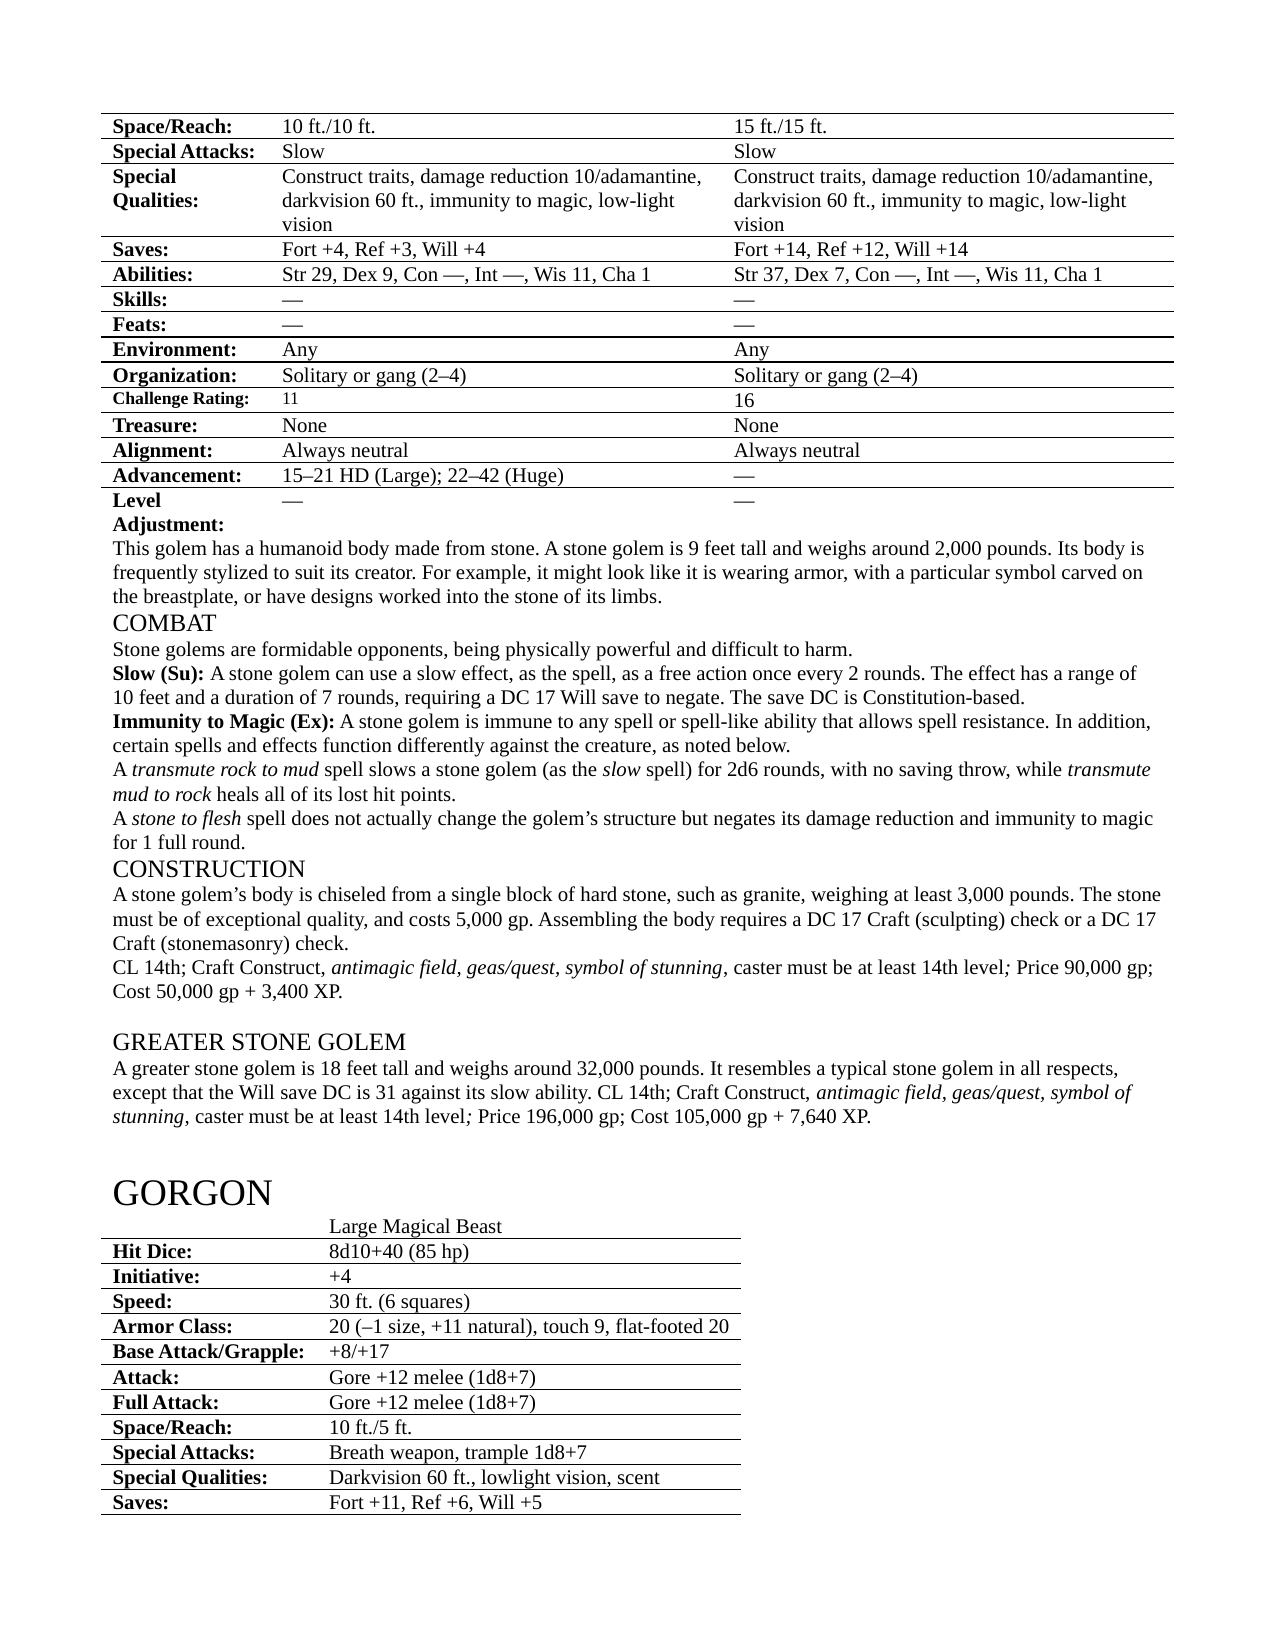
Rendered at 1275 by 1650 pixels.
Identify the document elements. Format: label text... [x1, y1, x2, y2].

text Immunity to Magic (Ex): A stone golem is immune to any spell or spell-like ability that allows spell resistance. In addition, certain spells and effects function differently against the creature, as noted below. [112, 709, 1162, 757]
table_cell Any [271, 338, 722, 361]
table_cell Breath weapon, trample 1d8+7 [318, 1440, 741, 1464]
text A stone to flesh spell does not actually change the golem’s structure but negates its damage reduction and immunity to magic for 1 full round. [112, 806, 1162, 854]
table_cell Full Attack: [101, 1390, 318, 1414]
table_cell Always neutral [271, 438, 722, 462]
table_cell — [722, 312, 1174, 336]
table_cell Fort +4, Ref +3, Will +4 [271, 237, 722, 261]
table_cell Treasure: [101, 413, 271, 437]
table_cell None [271, 413, 722, 437]
text Slow (Su): A stone golem can use a slow effect, as the spell, as a free action once every 2 rounds. The effect has a range of 10 feet and a duration of 7 rounds, requiring a DC 17 Will save to negate. The save DC is Constitution-based. [112, 661, 1162, 709]
table_cell Solitary or gang (2–4) [722, 363, 1174, 387]
table_cell Feats: [101, 312, 271, 336]
table_cell Hit Dice: [101, 1239, 318, 1263]
table_cell 30 ft. (6 squares) [318, 1289, 741, 1313]
text COMBAT [112, 608, 1162, 637]
table_cell Saves: [101, 237, 271, 261]
table_cell Saves: [101, 1490, 318, 1514]
table_header [101, 1214, 318, 1238]
table_cell Attack: [101, 1365, 318, 1389]
table_cell Level Adjustment: [101, 488, 271, 536]
table_cell Challenge Rating: [101, 388, 271, 412]
table_cell Special Qualities: [101, 1465, 318, 1489]
table_cell Gore +12 melee (1d8+7) [318, 1365, 741, 1389]
table_cell 11 [271, 388, 722, 412]
table_cell Str 29, Dex 9, Con —, Int —, Wis 11, Cha 1 [271, 262, 722, 286]
table_cell — [722, 488, 1174, 536]
text GREATER STONE GOLEM [112, 1027, 1162, 1056]
text Stone golems are formidable opponents, being physically powerful and difficult to harm. [112, 637, 1162, 661]
text CONSTRUCTION [112, 854, 1162, 882]
table_cell Slow [722, 139, 1174, 163]
text This golem has a humanoid body made from stone. A stone golem is 9 feet tall and weighs around 2,000 pounds. Its body is frequently stylized to suit its creator. For example, it might look like it is wearing armor, with a particular symbol carved on the breastplate, or have designs worked into the stone of its limbs. [112, 536, 1162, 608]
table_cell Speed: [101, 1289, 318, 1313]
table_cell Fort +14, Ref +12, Will +14 [722, 237, 1174, 261]
table_cell Special Qualities: [101, 164, 271, 236]
text CL 14th; Craft Construct, antimagic field, geas/quest, symbol of stunning, caster must be at least 14th level; Price 90,000 gp; Cost 50,000 gp + 3,400 XP. [112, 954, 1162, 1003]
table_cell Organization: [101, 363, 271, 387]
table_cell Armor Class: [101, 1314, 318, 1338]
table_cell Base Attack/Grapple: [101, 1340, 318, 1363]
table_cell 20 (–1 size, +11 natural), touch 9, flat-footed 20 [318, 1314, 741, 1338]
table_cell — [722, 287, 1174, 311]
table_cell — [271, 488, 722, 536]
table_cell 15–21 HD (Large); 22–42 (Huge) [271, 463, 722, 487]
text A transmute rock to mud spell slows a stone golem (as the slow spell) for 2d6 rounds, with no saving throw, while transmute mud to rock heals all of its lost hit points. [112, 757, 1162, 806]
table_cell Slow [271, 139, 722, 163]
table_cell +8/+17 [318, 1340, 741, 1363]
table_cell Construct traits, damage reduction 10/adamantine, darkvision 60 ft., immunity to magic, low-light vision [722, 164, 1174, 236]
table_cell 16 [722, 388, 1174, 412]
table_cell 8d10+40 (85 hp) [318, 1239, 741, 1263]
table_cell Special Attacks: [101, 139, 271, 163]
text GORGON [112, 1171, 1162, 1214]
table_cell Initiative: [101, 1264, 318, 1288]
table_cell Alignment: [101, 438, 271, 462]
table_cell 10 ft./10 ft. [271, 114, 722, 138]
table_cell Darkvision 60 ft., lowlight vision, scent [318, 1465, 741, 1489]
table_cell Construct traits, damage reduction 10/adamantine, darkvision 60 ft., immunity to magic, low-light vision [271, 164, 722, 236]
table_header Large Magical Beast [318, 1214, 741, 1238]
table_cell Solitary or gang (2–4) [271, 363, 722, 387]
table_cell Advancement: [101, 463, 271, 487]
table_cell — [271, 287, 722, 311]
table_cell — [271, 312, 722, 336]
table_cell Special Attacks: [101, 1440, 318, 1464]
table_cell Environment: [101, 338, 271, 361]
table_cell +4 [318, 1264, 741, 1288]
table_cell 10 ft./5 ft. [318, 1415, 741, 1439]
text A greater stone golem is 18 feet tall and weighs around 32,000 pounds. It resembles a typical stone golem in all respects, except that the Will save DC is 31 against its slow ability. CL 14th; Craft Construct, antimagic field, geas/quest, symbol of stunning, caster must be at least 14th level; Price 196,000 gp; Cost 105,000 gp + 7,640 XP. [112, 1056, 1162, 1128]
table_cell — [722, 463, 1174, 487]
table_cell Space/Reach: [101, 114, 271, 138]
text A stone golem’s body is chiseled from a single block of hard stone, such as granite, weighing at least 3,000 pounds. The stone must be of exceptional quality, and costs 5,000 gp. Assembling the body requires a DC 17 Craft (sculpting) check or a DC 17 Craft (stonemasonry) check. [112, 882, 1162, 954]
table_cell Fort +11, Ref +6, Will +5 [318, 1490, 741, 1514]
table_cell Skills: [101, 287, 271, 311]
table_cell Always neutral [722, 438, 1174, 462]
table_cell Space/Reach: [101, 1415, 318, 1439]
table_cell None [722, 413, 1174, 437]
table_cell Abilities: [101, 262, 271, 286]
table_cell Str 37, Dex 7, Con —, Int —, Wis 11, Cha 1 [722, 262, 1174, 286]
table_cell Any [722, 338, 1174, 361]
table_cell 15 ft./15 ft. [722, 114, 1174, 138]
table_cell Gore +12 melee (1d8+7) [318, 1390, 741, 1414]
